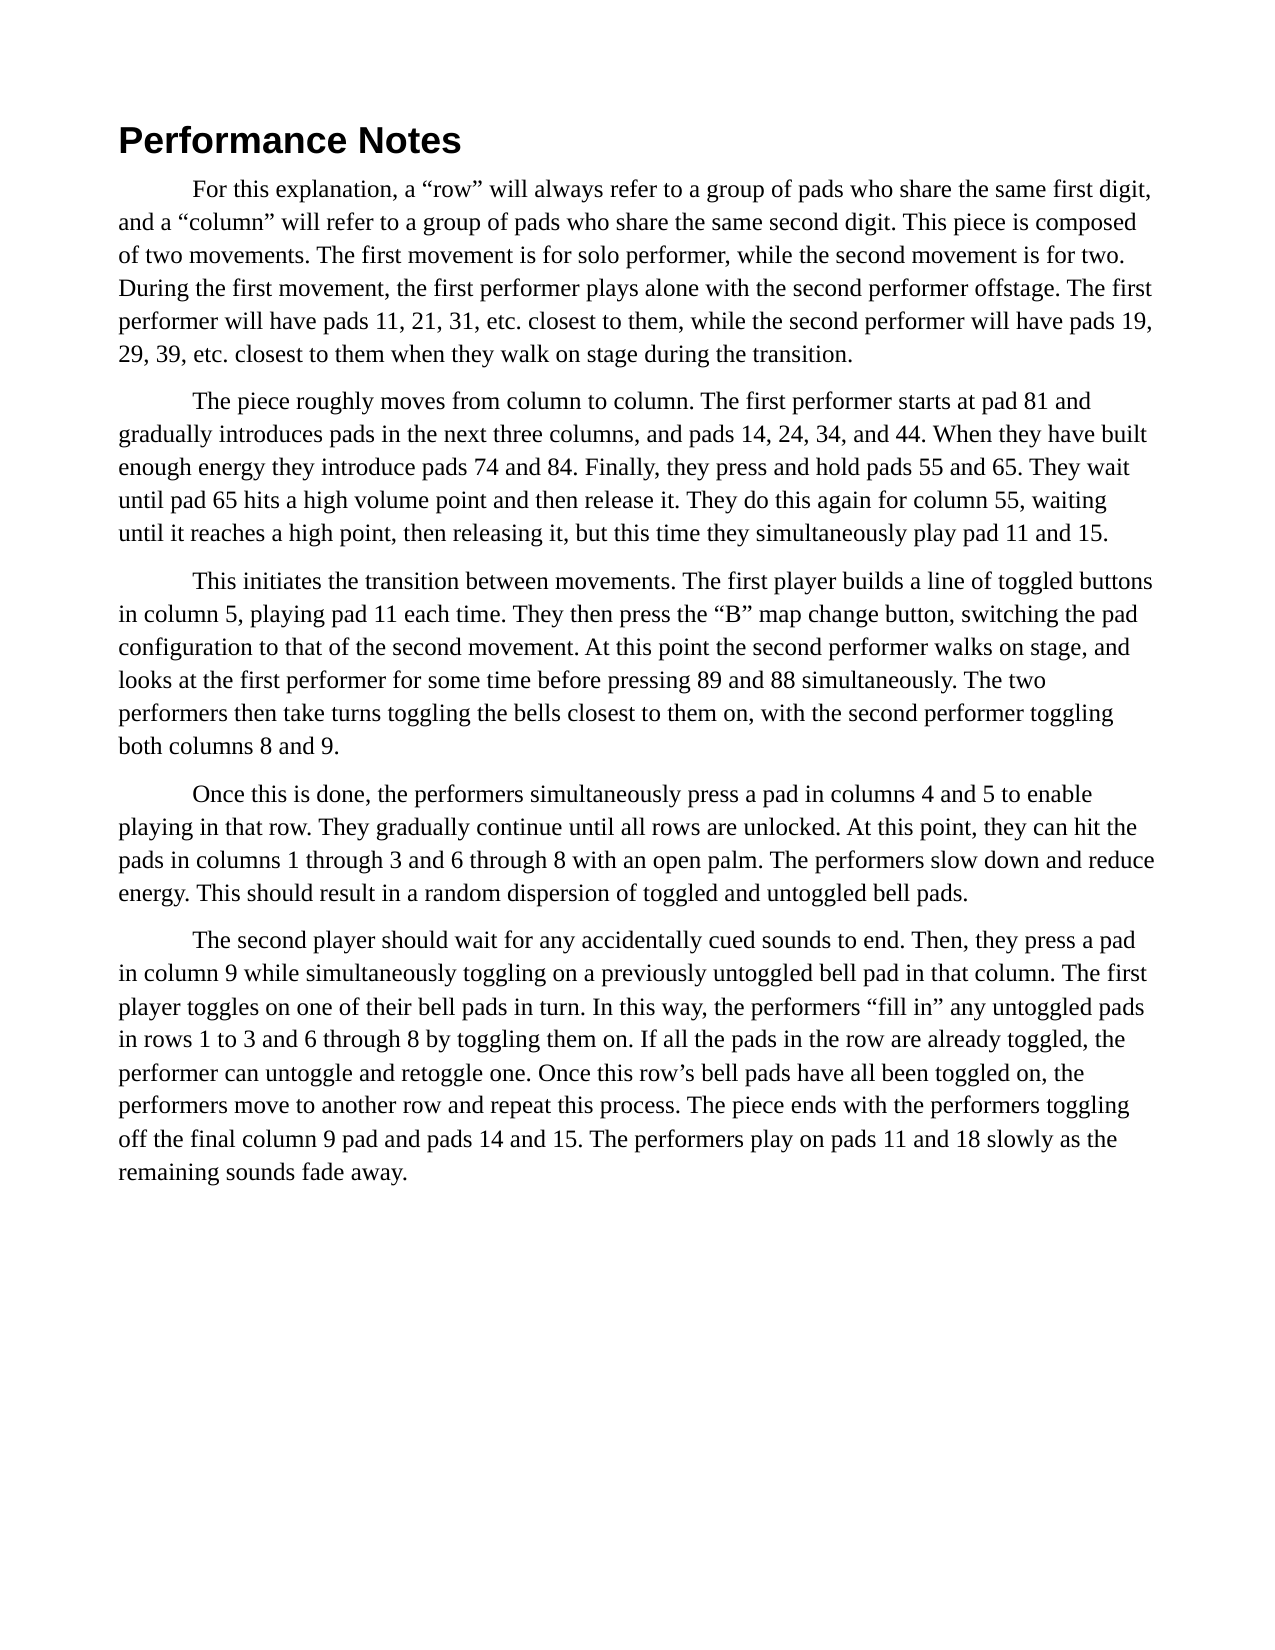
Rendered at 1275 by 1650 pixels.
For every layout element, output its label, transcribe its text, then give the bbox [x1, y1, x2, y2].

text Once this is done, the performers simultaneously press a pad in columns 4 and 5 to enable playing in that row. They gradually continue until all rows are unlocked. At this point, they can hit the pads in columns 1 through 3 and 6 through 8 with an open palm. The performers slow down and reduce energy. This should result in a random dispersion of toggled and untoggled bell pads. [118, 779, 1157, 907]
text The piece roughly moves from column to column. The first performer starts at pad 81 and gradually introduces pads in the next three columns, and pads 14, 24, 34, and 44. When they have built enough energy they introduce pads 74 and 84. Finally, they press and hold pads 55 and 65. They wait until pad 65 hits a high volume point and then release it. They do this again for column 55, waiting until it reaches a high point, then releasing it, but this time they simultaneously play pad 11 and 15. [118, 386, 1157, 547]
text For this explanation, a “row” will always refer to a group of pads who share the same first digit, and a “column” will refer to a group of pads who share the same second digit. This piece is composed of two movements. The first movement is for solo performer, while the second movement is for two. During the first movement, the first performer plays alone with the second performer offstage. The first performer will have pads 11, 21, 31, etc. closest to them, while the second performer will have pads 19, 29, 39, etc. closest to them when they walk on stage during the transition. [118, 174, 1157, 368]
text This initiates the transition between movements. The first player builds a line of toggled buttons in column 5, playing pad 11 each time. They then press the “B” map change button, switching the pad configuration to that of the second movement. At this point the second performer walks on stage, and looks at the first performer for some time before pressing 89 and 88 simultaneously. The two performers then take turns toggling the bells closest to them on, with the second performer toggling both columns 8 and 9. [118, 566, 1157, 760]
subtitle Performance Notes [118, 118, 1157, 161]
text The second player should wait for any accidentally cued sounds to end. Then, they press a pad in column 9 while simultaneously toggling on a previously untoggled bell pad in that column. The first player toggles on one of their bell pads in turn. In this way, the performers “fill in” any untoggled pads in rows 1 to 3 and 6 through 8 by toggling them on. If all the pads in the row are already toggled, the performer can untoggle and retoggle one. Once this row’s bell pads have all been toggled on, the performers move to another row and repeat this process. The piece ends with the performers toggling off the final column 9 pad and pads 14 and 15. The performers play on pads 11 and 18 slowly as the remaining sounds fade away. [118, 926, 1157, 1185]
